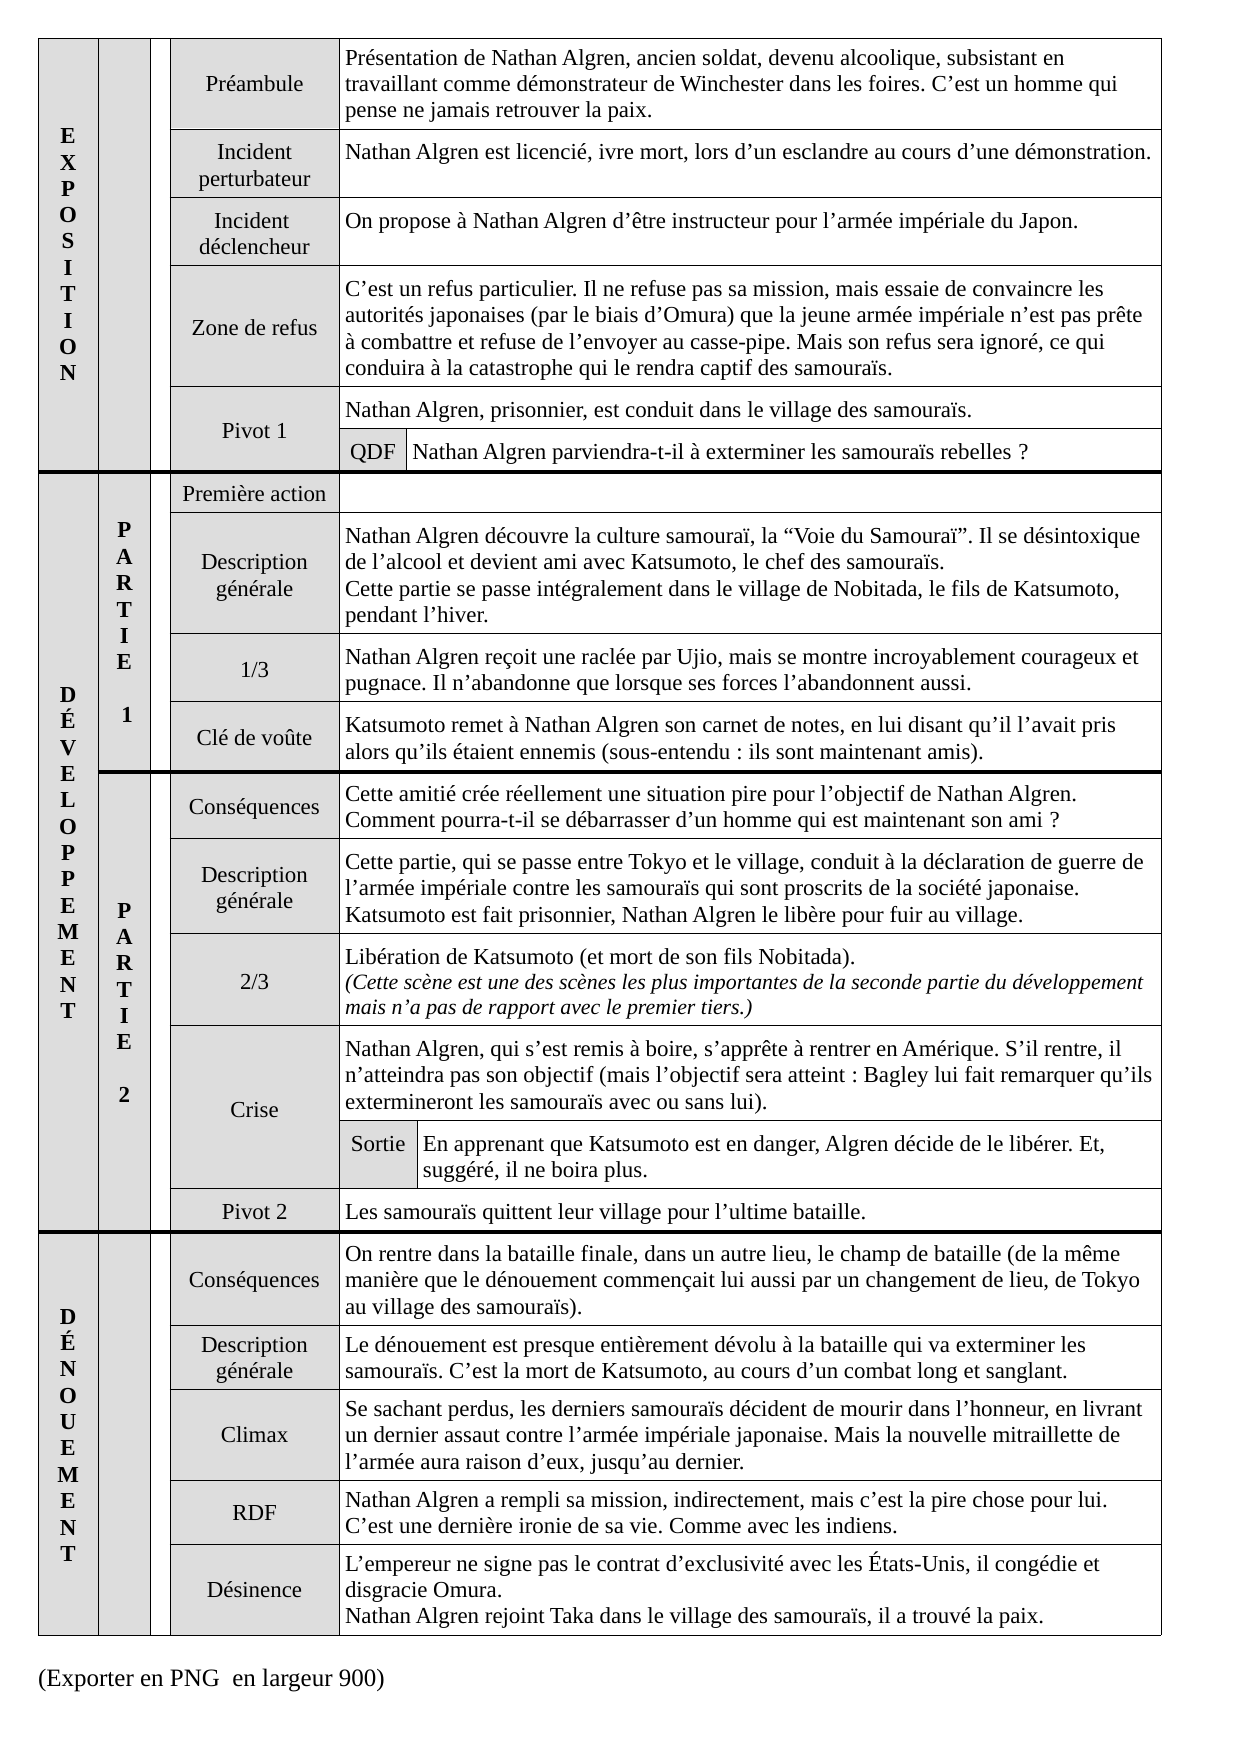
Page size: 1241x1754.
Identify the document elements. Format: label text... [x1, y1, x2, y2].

table_cell On rentre dans la bataille finale, dans un autre lieu, le champ de bataille (de la même manière que le dénouement commençait lui aussi par un changement de lieu, de Tokyo au village des samouraïs). [340, 1234, 1161, 1325]
table_cell Les samouraïs quittent leur village pour l’ultime bataille. [340, 1189, 1161, 1230]
table_cell Cette partie, qui se passe entre Tokyo et le village, conduit à la déclaration de guerre de l’armée impériale contre les samouraïs qui sont proscrits de la société japonaise. Katsumoto est fait prisonnier, Nathan Algren le libère pour fuir au village. [340, 839, 1161, 933]
table_cell 1/3 [171, 634, 339, 701]
table_header E X P O S I T I O N [39, 39, 98, 470]
table_cell Pivot 2 [171, 1189, 339, 1230]
table_cell [99, 1234, 150, 1635]
table_header Présentation de Nathan Algren, ancien soldat, devenu alcoolique, subsistant en travaillant comme démonstrateur de Winchester dans les foires. C’est un homme qui pense ne jamais retrouver la paix. [340, 39, 1161, 128]
table_cell Conséquences [171, 1234, 339, 1325]
table_cell Incident perturbateur [171, 130, 339, 197]
text (Exporter en PNG en largeur 900) [38, 1663, 1202, 1692]
table_header Préambule [171, 39, 339, 128]
table_cell [151, 774, 170, 1230]
table_cell Incident déclencheur [171, 198, 339, 265]
table_cell D É N O U E M E N T [39, 1234, 98, 1635]
table_cell Le dénouement est presque entièrement dévolu à la bataille qui va exterminer les samouraïs. C’est la mort de Katsumoto, au cours d’un combat long et sanglant. [340, 1326, 1161, 1389]
table_cell P A R T I E 2 [99, 774, 150, 1230]
table_cell En apprenant que Katsumoto est en danger, Algren décide de le libérer. Et, suggéré, il ne boira plus. [418, 1121, 1161, 1188]
table_cell [340, 474, 1161, 512]
table_cell Libération de Katsumoto (et mort de son fils Nobitada). (Cette scène est une des scènes les plus importantes de la seconde partie du développement mais n’a pas de rapport avec le premier tiers.) [340, 934, 1161, 1025]
table_cell 2/3 [171, 934, 339, 1025]
table_cell Climax [171, 1390, 339, 1480]
table_cell Description générale [171, 513, 339, 633]
table_cell Pivot 1 [171, 387, 339, 470]
table_cell Désinence [171, 1545, 339, 1635]
table_cell Conséquences [171, 774, 339, 838]
table_cell Description générale [171, 1326, 339, 1389]
table_cell Nathan Algren, qui s’est remis à boire, s’apprête à rentrer en Amérique. S’il rentre, il n’atteindra pas son objectif (mais l’objectif sera atteint : Bagley lui fait remarquer qu’ils extermineront les samouraïs avec ou sans lui). [340, 1026, 1161, 1120]
table_cell Nathan Algren, prisonnier, est conduit dans le village des samouraïs. [340, 387, 1161, 428]
table_cell Première action [171, 474, 339, 512]
table_cell Nathan Algren parviendra-t-il à exterminer les samouraïs rebelles ? [407, 429, 1161, 470]
table_cell Nathan Algren est licencié, ivre mort, lors d’un esclandre au cours d’une démonstration. [340, 130, 1161, 197]
table_cell Clé de voûte [171, 702, 339, 770]
table_cell D É V E L O P P E M E N T [39, 474, 98, 1230]
table_cell [151, 474, 170, 770]
table_cell Katsumoto remet à Nathan Algren son carnet de notes, en lui disant qu’il l’avait pris alors qu’ils étaient ennemis (sous-entendu : ils sont maintenant amis). [340, 702, 1161, 770]
table_cell On propose à Nathan Algren d’être instructeur pour l’armée impériale du Japon. [340, 198, 1161, 265]
table_cell L’empereur ne signe pas le contrat d’exclusivité avec les États-Unis, il congédie et disgracie Omura. Nathan Algren rejoint Taka dans le village des samouraïs, il a trouvé la paix. [340, 1545, 1161, 1635]
table_cell Se sachant perdus, les derniers samouraïs décident de mourir dans l’honneur, en livrant un dernier assaut contre l’armée impériale japonaise. Mais la nouvelle mitraillette de l’armée aura raison d’eux, jusqu’au dernier. [340, 1390, 1161, 1480]
table_cell QDF [340, 429, 406, 470]
table_cell Nathan Algren découvre la culture samouraï, la “Voie du Samouraï”. Il se désintoxique de l’alcool et devient ami avec Katsumoto, le chef des samouraïs. Cette partie se passe intégralement dans le village de Nobitada, le fils de Katsumoto, pendant l’hiver. [340, 513, 1161, 633]
table_cell P A R T I E 1 [99, 474, 150, 770]
table_cell C’est un refus particulier. Il ne refuse pas sa mission, mais essaie de convaincre les autorités japonaises (par le biais d’Omura) que la jeune armée impériale n’est pas prête à combattre et refuse de l’envoyer au casse-pipe. Mais son refus sera ignoré, ce qui conduira à la catastrophe qui le rendra captif des samouraïs. [340, 266, 1161, 386]
table_cell RDF [171, 1481, 339, 1544]
table_cell Sortie [340, 1121, 417, 1188]
table_cell Nathan Algren reçoit une raclée par Ujio, mais se montre incroyablement courageux et pugnace. Il n’abandonne que lorsque ses forces l’abandonnent aussi. [340, 634, 1161, 701]
table_header [151, 39, 170, 470]
table_cell Crise [171, 1026, 339, 1188]
table_cell Cette amitié crée réellement une situation pire pour l’objectif de Nathan Algren. Comment pourra-t-il se débarrasser d’un homme qui est maintenant son ami ? [340, 774, 1161, 838]
table_cell Zone de refus [171, 266, 339, 386]
table_header [99, 39, 150, 470]
table_cell Nathan Algren a rempli sa mission, indirectement, mais c’est la pire chose pour lui. C’est une dernière ironie de sa vie. Comme avec les indiens. [340, 1481, 1161, 1544]
table_cell Description générale [171, 839, 339, 933]
table_cell [151, 1234, 170, 1635]
